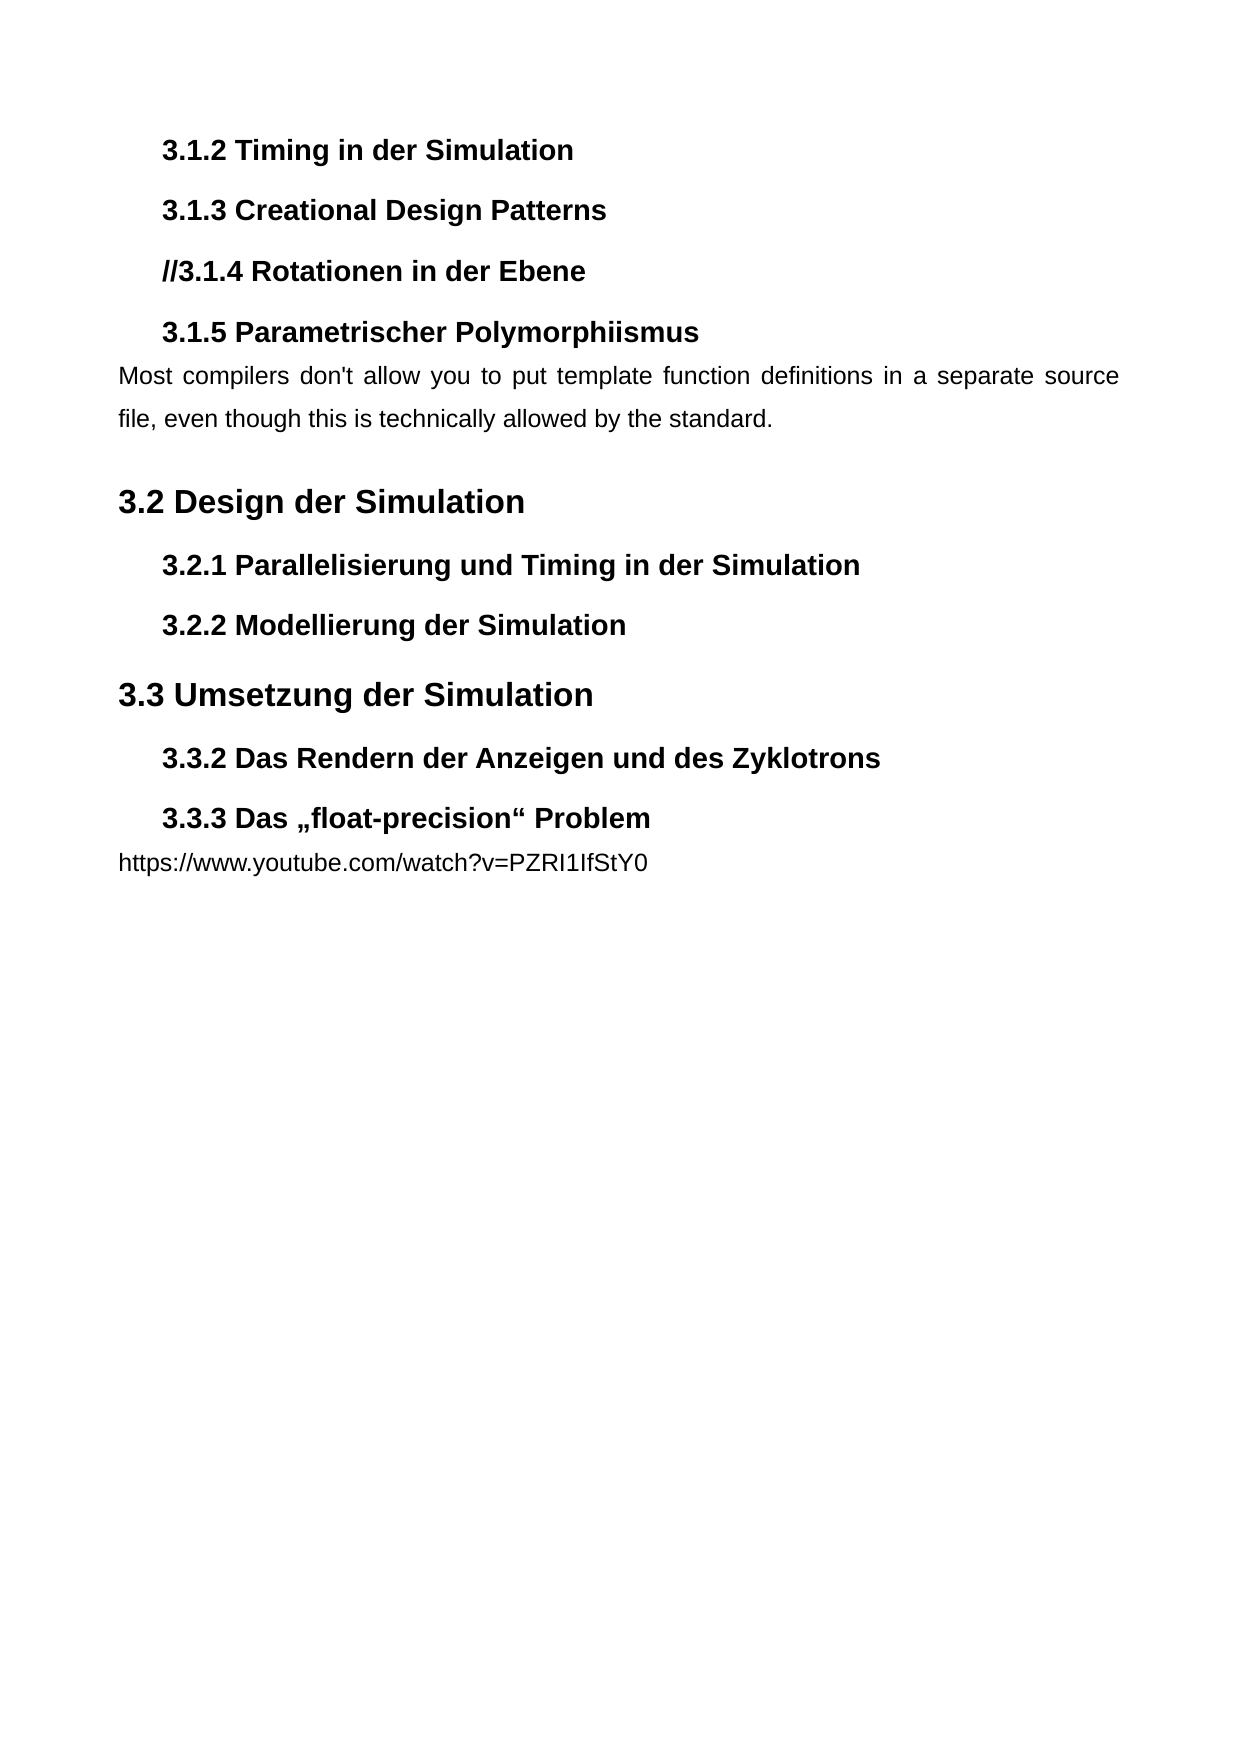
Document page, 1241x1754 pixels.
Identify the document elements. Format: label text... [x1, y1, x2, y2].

subtitle 3.2 Design der Simulation [118, 482, 1122, 521]
subtitle 3.3.3 Das „float-precision“ Problem [162, 801, 1122, 835]
subtitle 3.1.2 Timing in der Simulation [162, 133, 1122, 166]
text Most compilers don't allow you to put template function definitions in a separate source file, even though this is technically allowed by the standard. [118, 361, 1122, 432]
subtitle 3.3.2 Das Rendern der Anzeigen und des Zyklotrons [162, 741, 1122, 774]
subtitle 3.2.1 Parallelisierung und Timing in der Simulation [162, 548, 1122, 581]
subtitle 3.1.5 Parametrischer Polymorphiismus [162, 314, 1122, 348]
subtitle 3.1.3 Creational Design Patterns [162, 193, 1122, 227]
subtitle 3.2.2 Modellierung der Simulation [162, 608, 1122, 642]
text https://www.youtube.com/watch?v=PZRI1IfStY0 [118, 847, 1122, 876]
subtitle 3.3 Umsetzung der Simulation [118, 675, 1122, 714]
subtitle //3.1.4 Rotationen in der Ebene [162, 254, 1122, 287]
